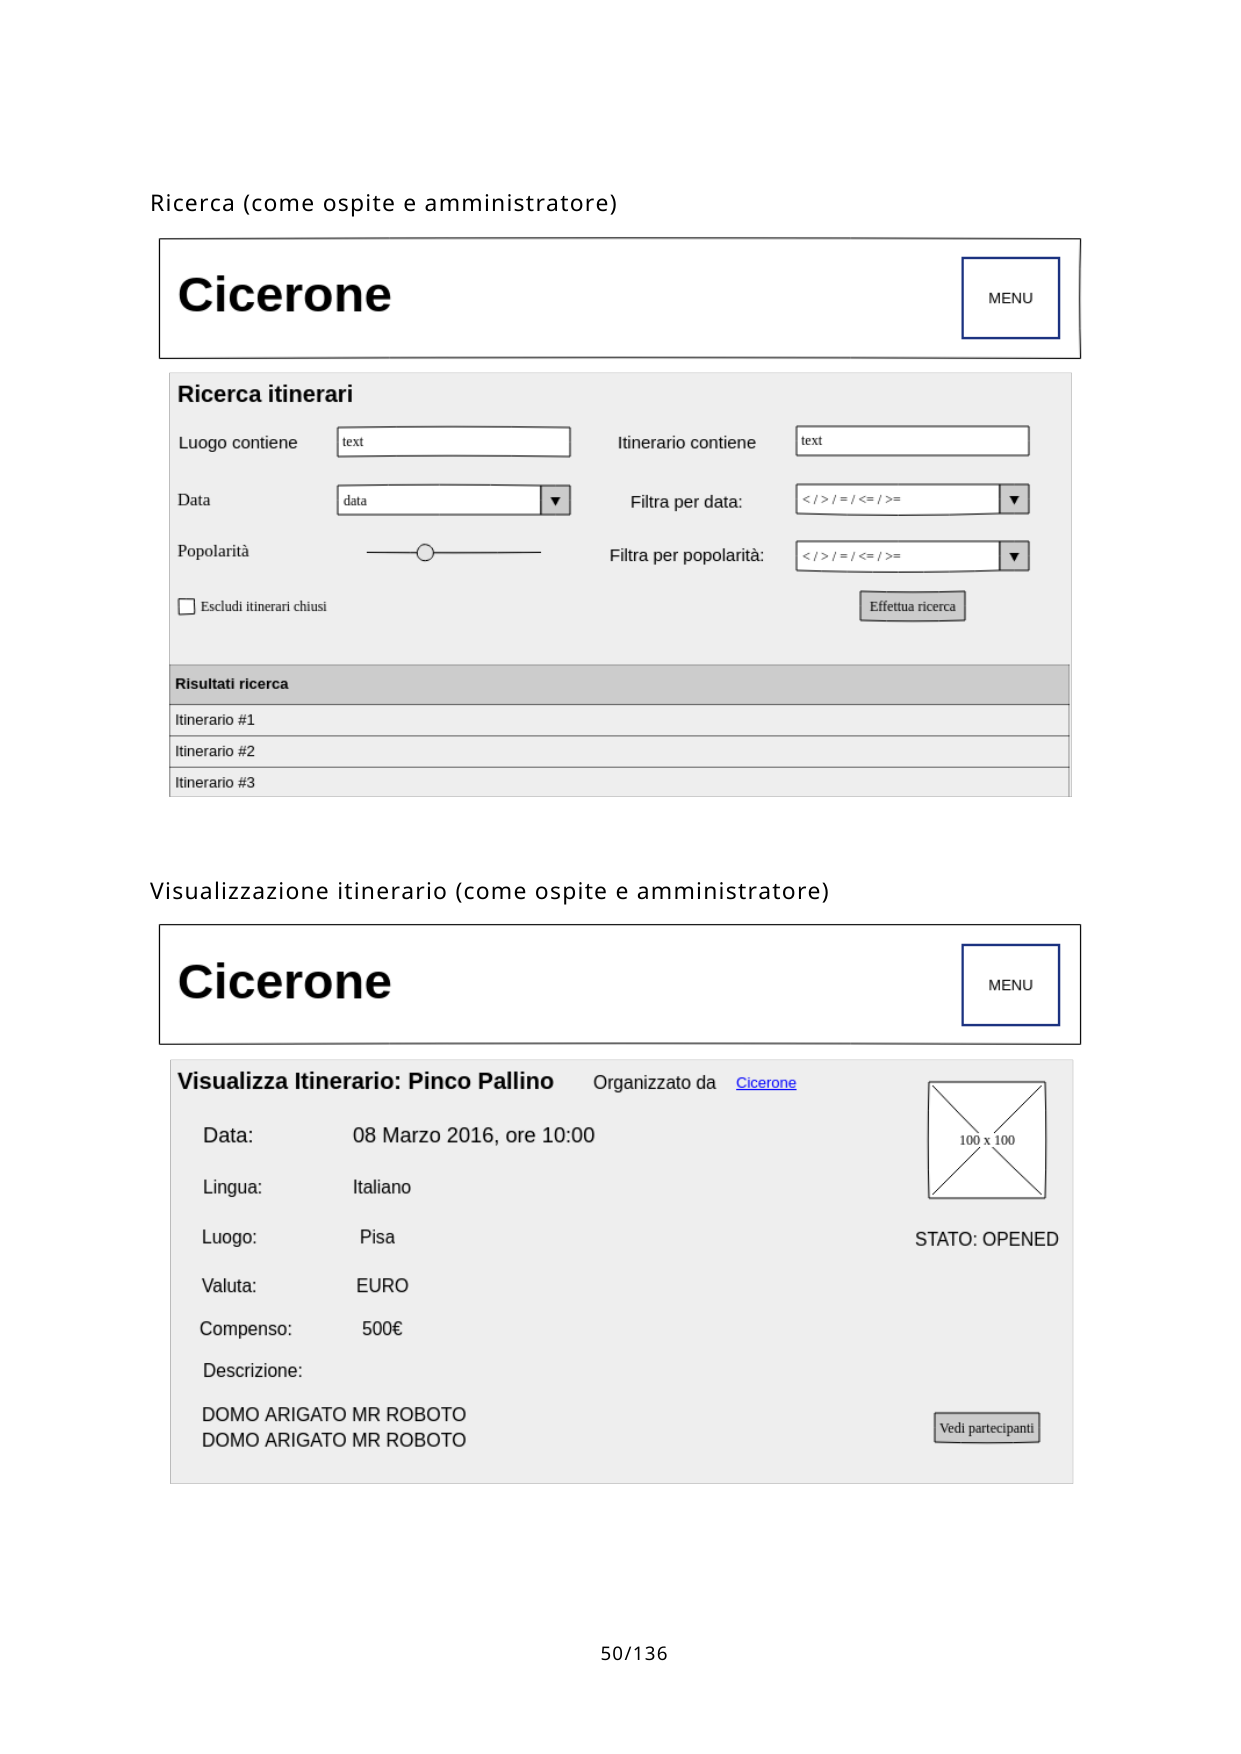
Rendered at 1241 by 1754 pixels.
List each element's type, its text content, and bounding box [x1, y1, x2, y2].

text Ricerca (come ospite e amministratore) [150, 187, 1090, 218]
picture [152, 917, 1093, 1506]
picture [152, 229, 1093, 819]
text Visualizzazione itinerario (come ospite e amministratore) [150, 875, 1090, 906]
